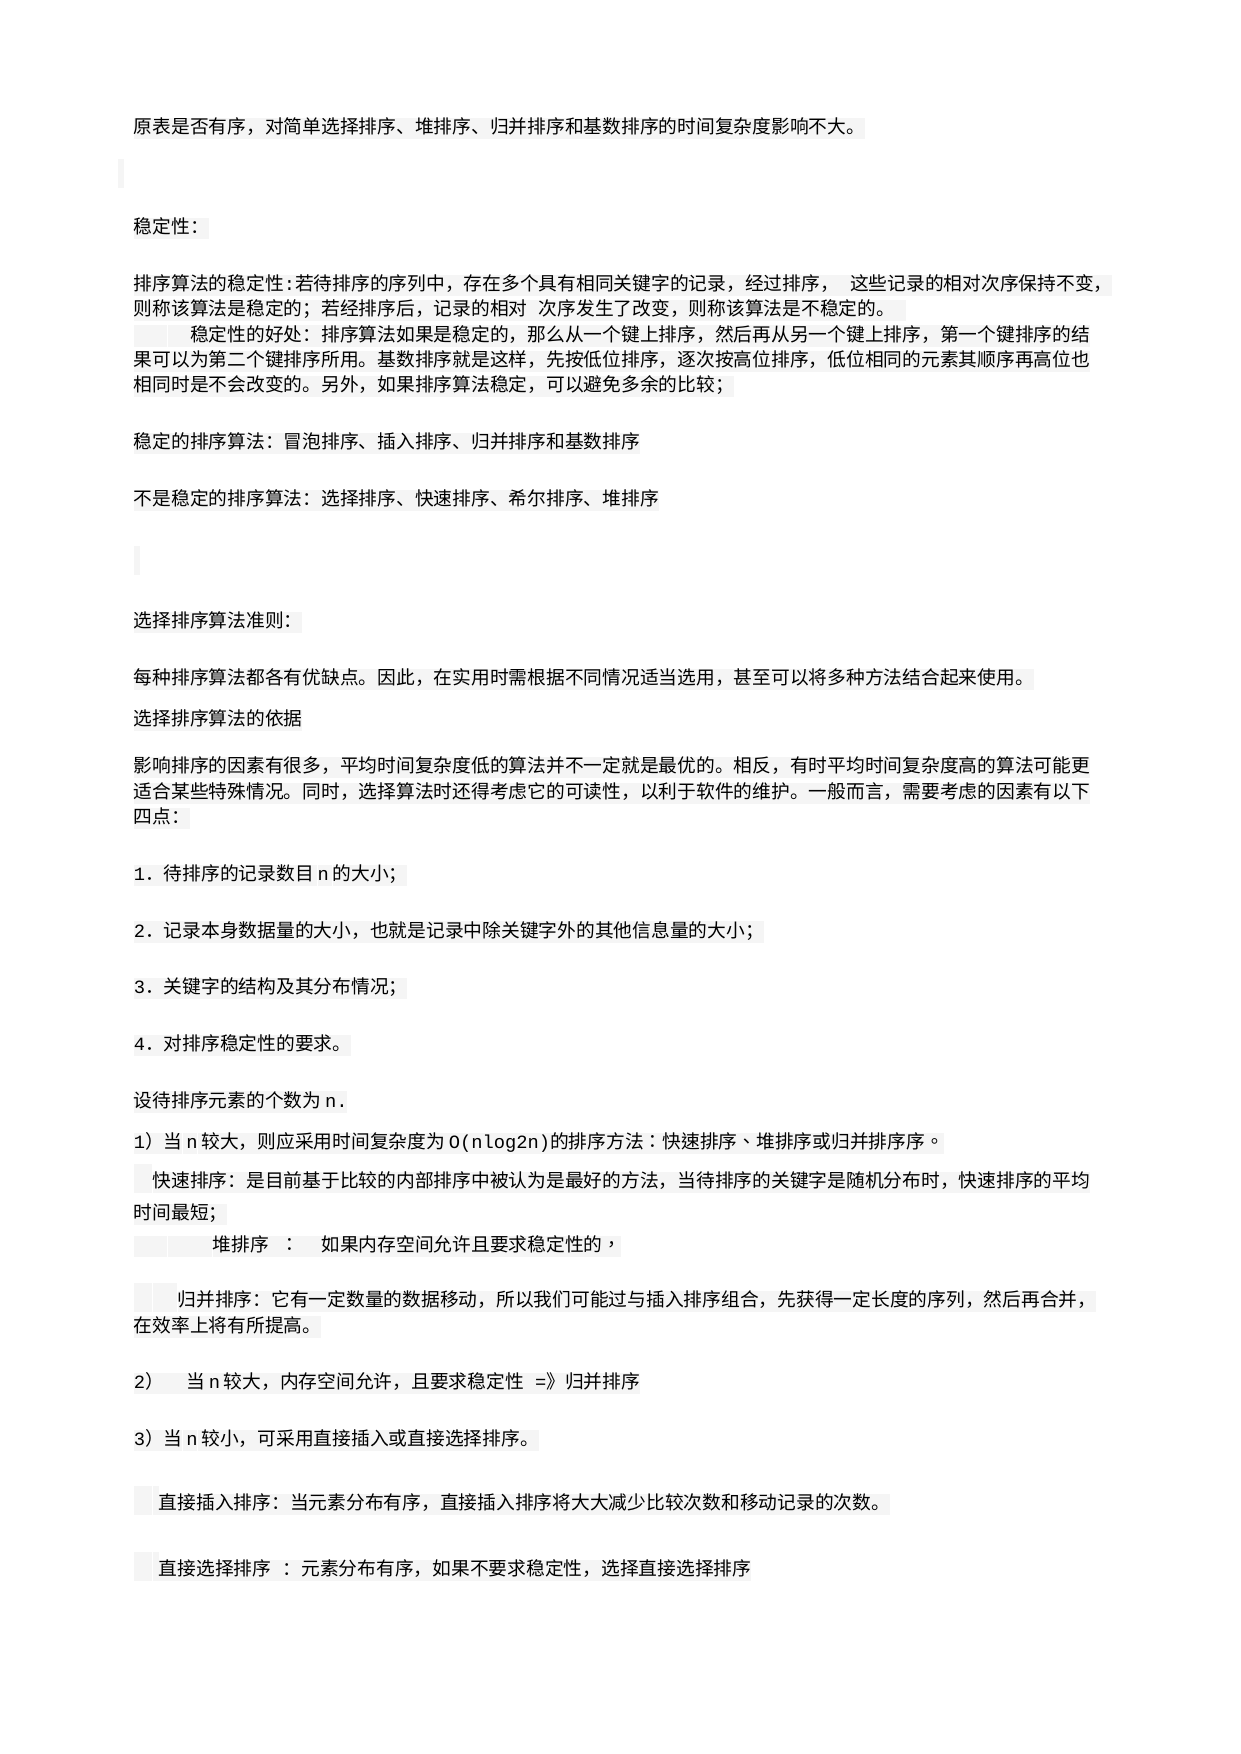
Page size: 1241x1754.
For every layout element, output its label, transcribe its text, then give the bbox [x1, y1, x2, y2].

text 稳定性： [134, 218, 1106, 239]
text 选择排序算法准则： [134, 612, 1106, 633]
text 原表是否有序，对简单选择排序、堆排序、归并排序和基数排序的时间复杂度影响不大。 [134, 118, 1106, 139]
text 2） 当n较大，内存空间允许，且要求稳定性 =》归并排序 [134, 1373, 1106, 1394]
text 直接插入排序：当元素分布有序，直接插入排序将大大减少比较次数和移动记录的次数。 [134, 1486, 1106, 1515]
text 3）当n较小，可采用直接插入或直接选择排序。 [134, 1430, 1106, 1451]
text 设待排序元素的个数为n. [134, 1091, 1106, 1113]
text 1．待排序的记录数目n的大小； [134, 865, 1106, 886]
text 每种排序算法都各有优缺点。因此，在实用时需根据不同情况适当选用，甚至可以将多种方法结合起来使用。 [134, 669, 1106, 690]
text 2．记录本身数据量的大小，也就是记录中除关键字外的其他信息量的大小； [134, 921, 1106, 943]
text 1）当n较大，则应采用时间复杂度为O(nlog2n)的排序方法：快速排序、堆排序或归并排序序。 [134, 1132, 1106, 1154]
text 3．关键字的结构及其分布情况； [134, 978, 1106, 999]
text 4．对排序稳定性的要求。 [134, 1035, 1106, 1056]
text 影响排序的因素有很多，平均时间复杂度低的算法并不一定就是最优的。相反，有时平均时间复杂度高的算法可能更适合某些特殊情况。同时，选择算法时还得考虑它的可读性，以利于软件的维护。一般而言，需要考虑的因素有以下四点： [134, 757, 1106, 829]
text 直接选择排序 ：元素分布有序，如果不要求稳定性，选择直接选择排序 [134, 1552, 1106, 1581]
text 归并排序：它有一定数量的数据移动，所以我们可能过与插入排序组合，先获得一定长度的序列，然后再合并，在效率上将有所提高。 [134, 1283, 1106, 1338]
text 快速排序：是目前基于比较的内部排序中被认为是最好的方法，当待排序的关键字是随机分布时，快速排序的平均时间最短； 堆排序 ： 如果内存空间允许且要求稳定性的， [134, 1164, 1106, 1257]
text 不是稳定的排序算法：选择排序、快速排序、希尔排序、堆排序 [134, 489, 1106, 511]
text 稳定的排序算法：冒泡排序、插入排序、归并排序和基数排序 [134, 433, 1106, 454]
text 选择排序算法的依据 [134, 710, 1106, 731]
text 排序算法的稳定性:若待排序的序列中，存在多个具有相同关键字的记录，经过排序， 这些记录的相对次序保持不变，则称该算法是稳定的；若经排序后，记录的相对 次序发生了改变，则称该算法是不稳定的。 稳定性的好处：排序算法如果是稳定的，那么从一个键上排序，然后再从另一个键上排序，第一个键排序的结果可以为第二个键排序所用。基数排序就是这样，先按低位排序，逐次按高位排序，低位相同的元素其顺序再高位也相同时是不会改变的。另外，如果排序算法稳定，可以避免多余的比较； [134, 274, 1106, 397]
